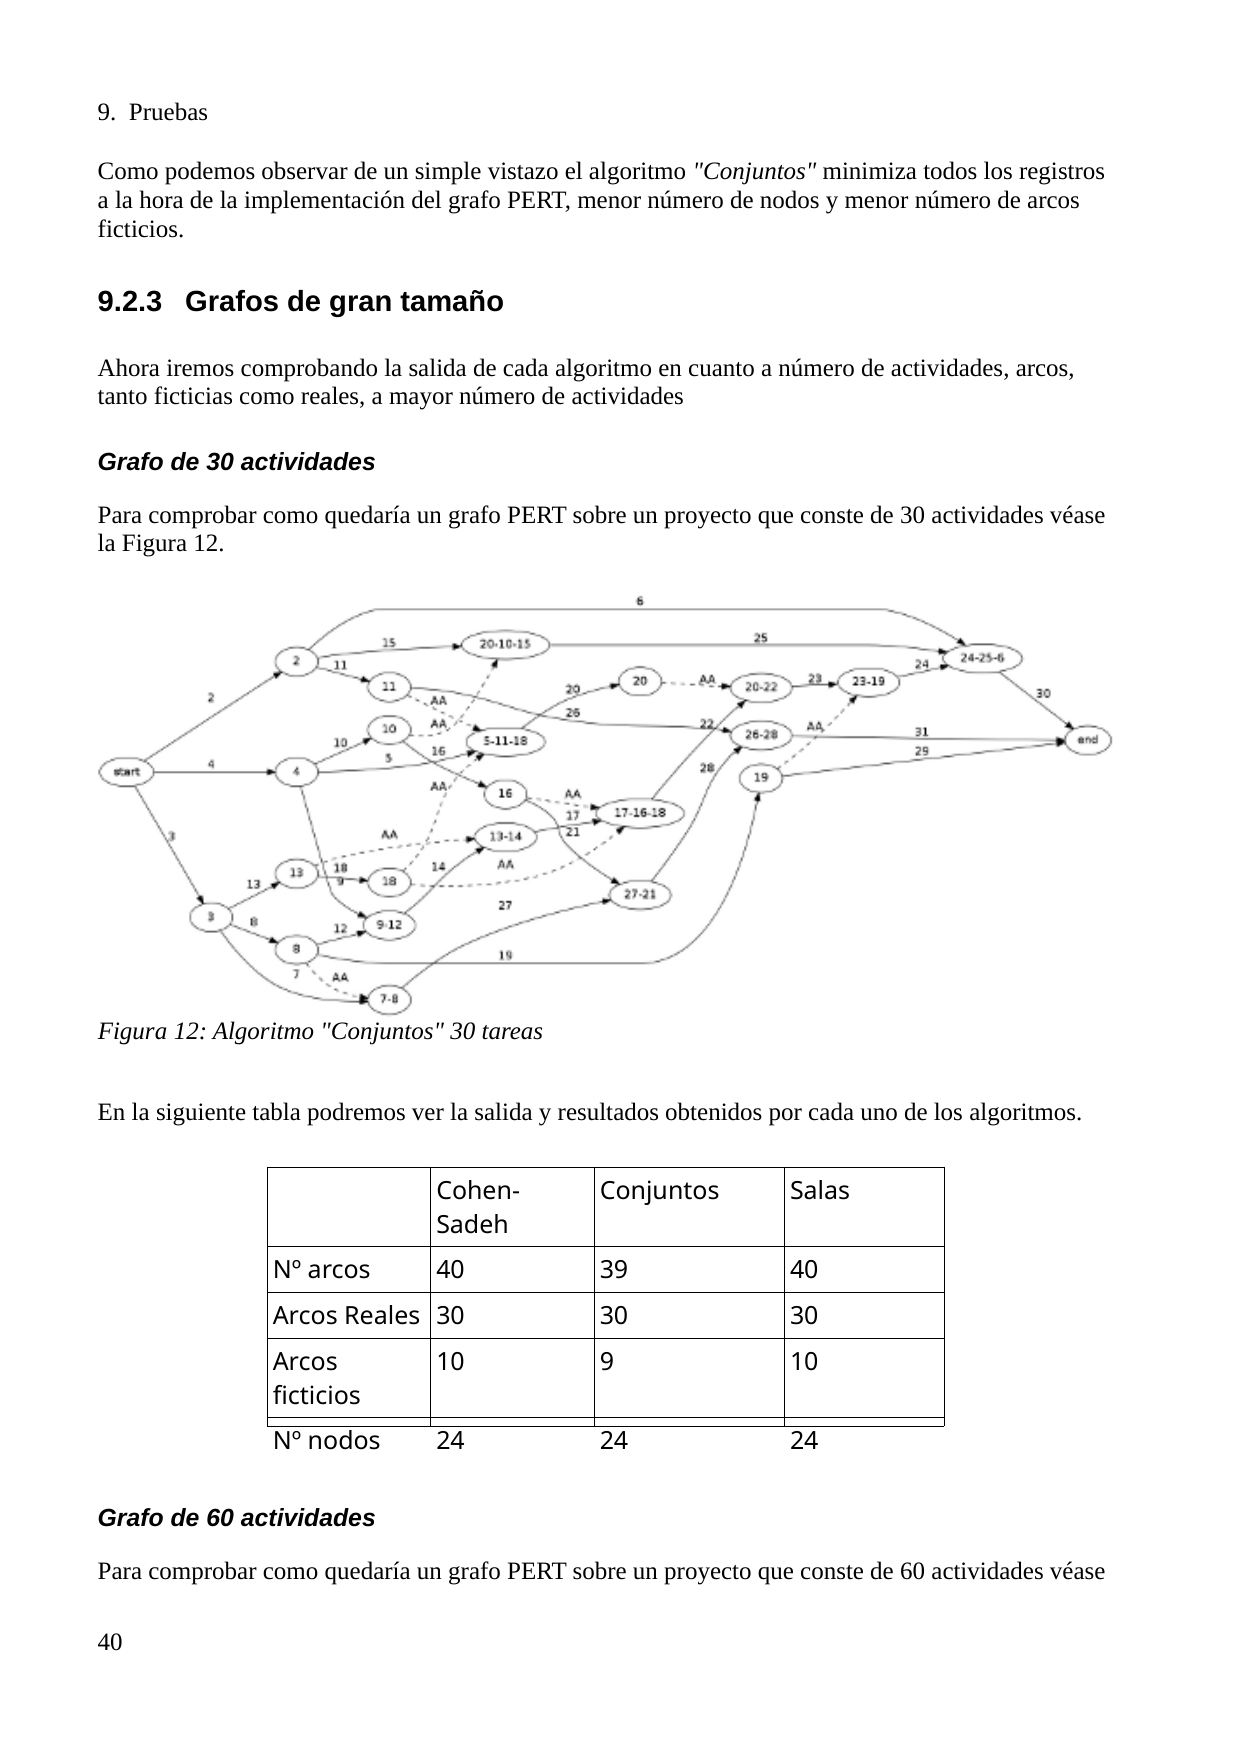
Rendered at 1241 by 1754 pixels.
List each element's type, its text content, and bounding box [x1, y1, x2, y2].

table_cell 30 [595, 1293, 784, 1337]
subtitle Grafo de 30 actividades [97, 447, 1113, 476]
text Ahora iremos comprobando la salida de cada algoritmo en cuanto a número de actividades, arcos, tanto ficticias como reales, a mayor número de actividades [97, 353, 1113, 410]
table_cell 9 [595, 1339, 784, 1417]
table_cell 10 [785, 1339, 944, 1417]
table_cell 40 [431, 1247, 594, 1292]
table_cell Arcos ficticios [268, 1339, 430, 1417]
text Para comprobar como quedaría un grafo PERT sobre un proyecto que conste de 60 actividades véase [97, 1556, 1113, 1585]
table_cell Arcos Reales [268, 1293, 430, 1337]
table_cell Nº arcos [268, 1247, 430, 1292]
text Figura 12: Algoritmo "Conjuntos" 30 tareas [98, 1017, 1113, 1045]
table_cell 39 [595, 1247, 784, 1292]
table_cell 24 [785, 1418, 944, 1426]
table_header Cohen-Sadeh [431, 1168, 594, 1246]
table_header Salas [785, 1168, 944, 1246]
subtitle Grafos de gran tamaño [97, 284, 1113, 317]
table_cell 30 [431, 1293, 594, 1337]
picture [97, 593, 1114, 1017]
text Para comprobar como quedaría un grafo PERT sobre un proyecto que conste de 30 actividades véase la Figura 12. [97, 500, 1113, 557]
subtitle Grafo de 60 actividades [97, 1503, 1113, 1532]
table_cell 30 [785, 1293, 944, 1337]
text Como podemos observar de un simple vistazo el algoritmo "Conjuntos" minimiza todos los registros a la hora de la implementación del grafo PERT, menor número de nodos y menor número de arcos ficticios. [97, 156, 1113, 242]
table_header [268, 1168, 430, 1246]
table_cell 24 [431, 1418, 594, 1426]
table_cell 40 [785, 1247, 944, 1292]
table_cell 10 [431, 1339, 594, 1417]
text En la siguiente tabla podremos ver la salida y resultados obtenidos por cada uno de los algoritmos. [97, 1097, 1113, 1126]
table_cell Nº nodos [268, 1418, 430, 1426]
table_cell 24 [595, 1418, 784, 1426]
table_header Conjuntos [595, 1168, 784, 1246]
